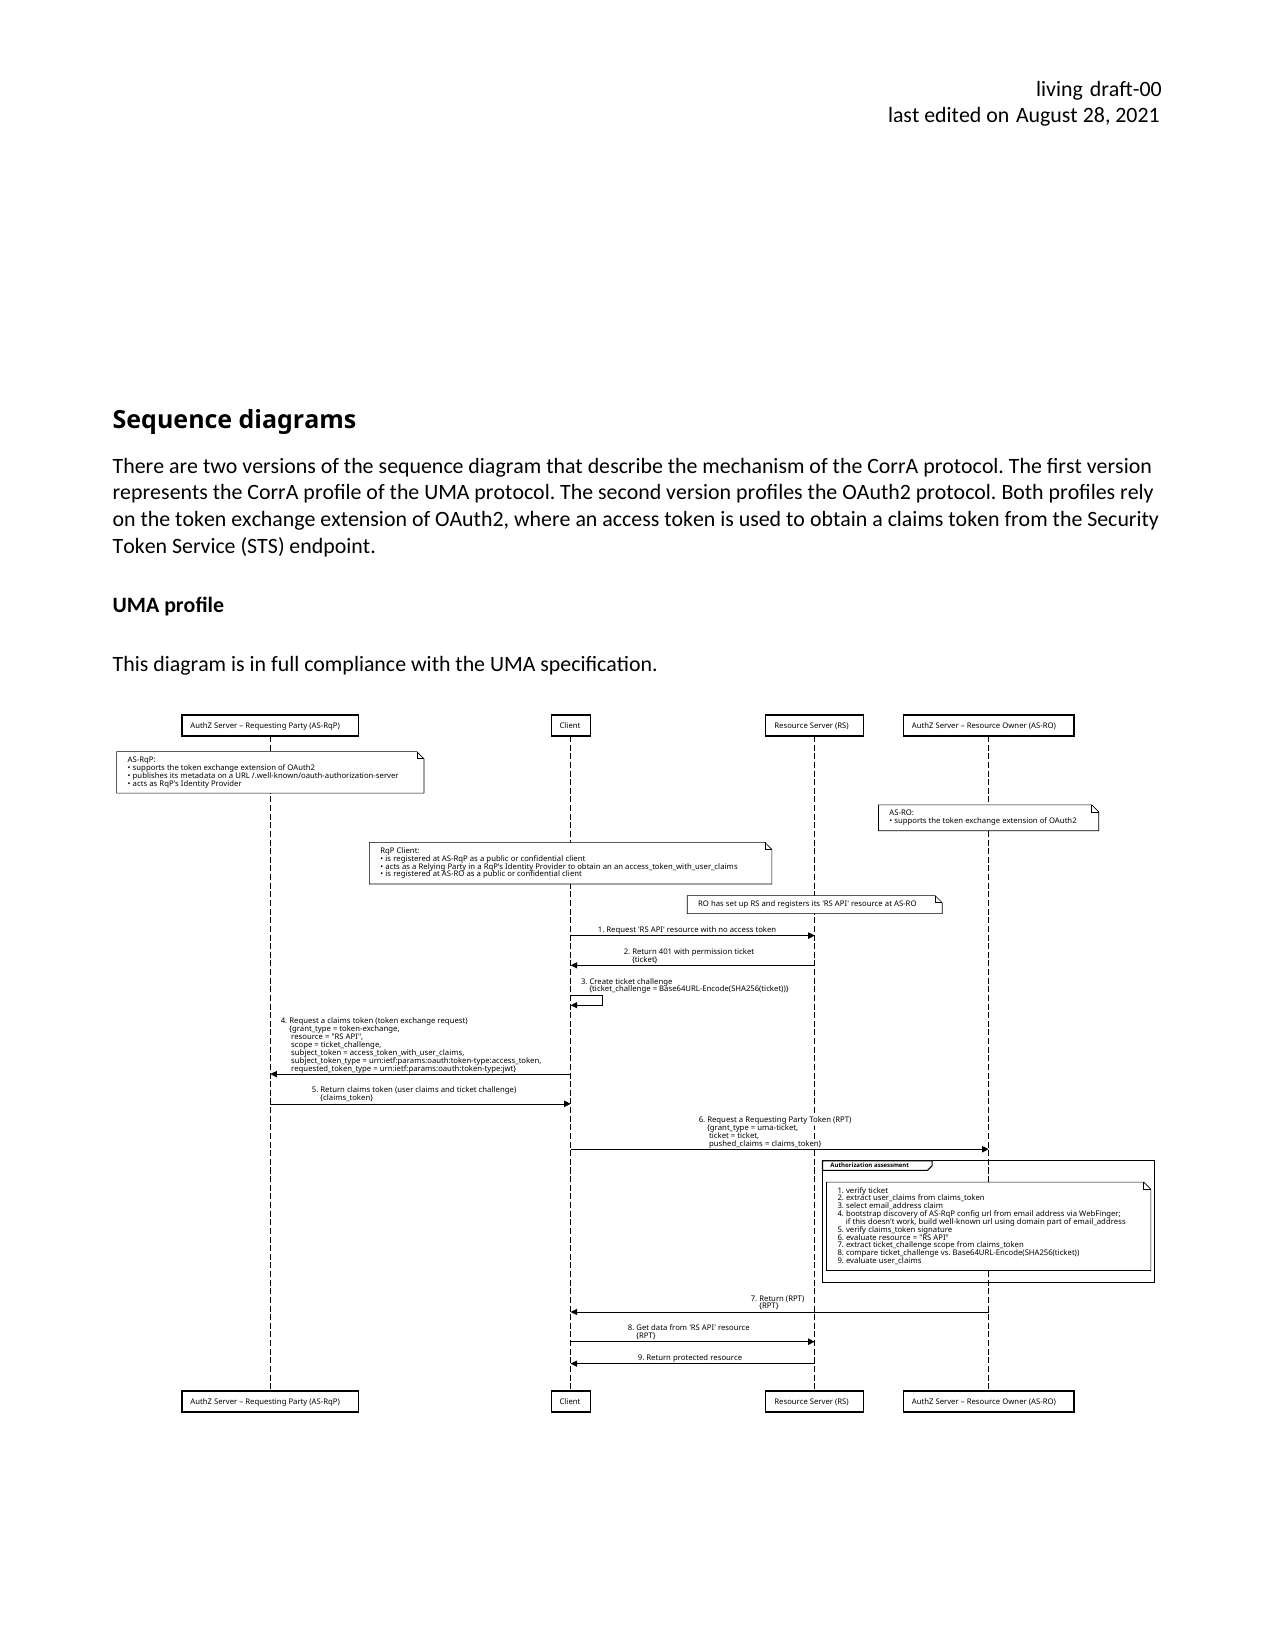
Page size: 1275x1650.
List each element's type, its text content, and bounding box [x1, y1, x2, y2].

text There are two versions of the sequence diagram that describe the mechanism of the CorrA protocol. The first version represents the CorrA profile of the UMA protocol. The second version profiles the OAuth2 protocol. Both profiles rely on the token exchange extension of OAuth2, where an access token is used to obtain a claims token from the Security Token Service (STS) endpoint. [112, 452, 1162, 558]
text UMA profile [112, 591, 1162, 618]
text This diagram is in full compliance with the UMA specification. [112, 650, 1162, 677]
text Sequence diagrams [112, 402, 1162, 436]
